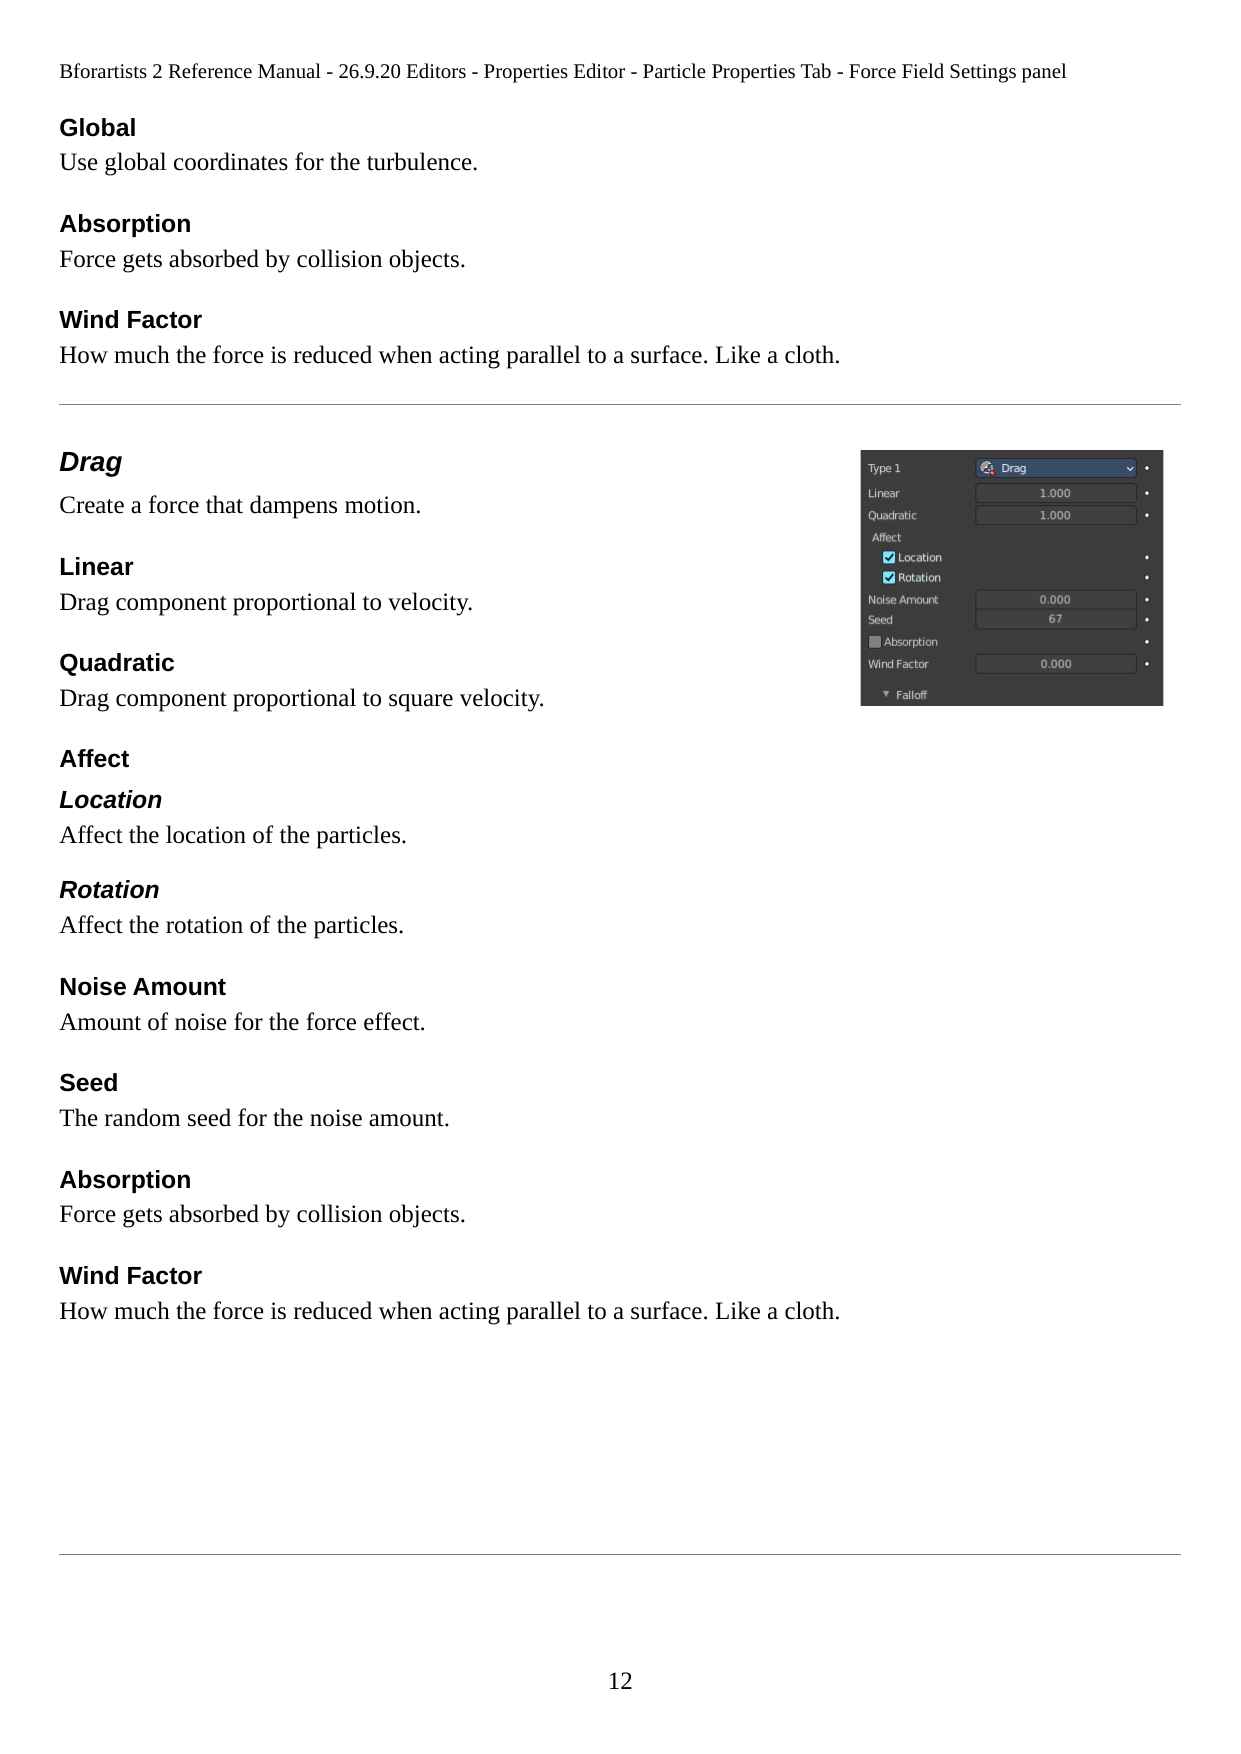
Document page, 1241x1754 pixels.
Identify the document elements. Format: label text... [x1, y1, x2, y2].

subtitle Wind Factor [59, 1261, 1181, 1289]
subtitle Linear [59, 552, 860, 580]
text How much the force is reduced when acting parallel to a surface. Like a cloth. [59, 1296, 1181, 1324]
text Force gets absorbed by collision objects. [59, 244, 1181, 272]
subtitle Location [59, 786, 1181, 814]
text Amount of noise for the force effect. [59, 1007, 1181, 1036]
text Affect the location of the particles. [59, 820, 1181, 849]
text Drag component proportional to velocity. [59, 587, 860, 615]
subtitle [1164, 648, 1181, 677]
subtitle Global [59, 113, 1181, 141]
subtitle Rotation [59, 876, 1181, 904]
text Force gets absorbed by collision objects. [59, 1199, 1181, 1228]
subtitle Noise Amount [59, 972, 1181, 1001]
subtitle Wind Factor [59, 305, 1181, 334]
picture [860, 450, 1164, 706]
subtitle Absorption [59, 1165, 1181, 1193]
text Use global coordinates for the turbulence. [59, 147, 1181, 176]
text Drag component proportional to square velocity. [59, 683, 1181, 712]
subtitle Seed [59, 1068, 1181, 1097]
subtitle Affect [59, 744, 1181, 773]
text How much the force is reduced when acting parallel to a surface. Like a cloth. [59, 340, 1181, 369]
text The random seed for the noise amount. [59, 1103, 1181, 1132]
subtitle Drag [59, 446, 1181, 478]
text Create a force that dampens motion. [59, 490, 860, 519]
text Affect the rotation of the particles. [59, 910, 1181, 939]
subtitle [1164, 552, 1181, 580]
subtitle Absorption [59, 209, 1181, 237]
subtitle Quadratic [59, 648, 860, 677]
